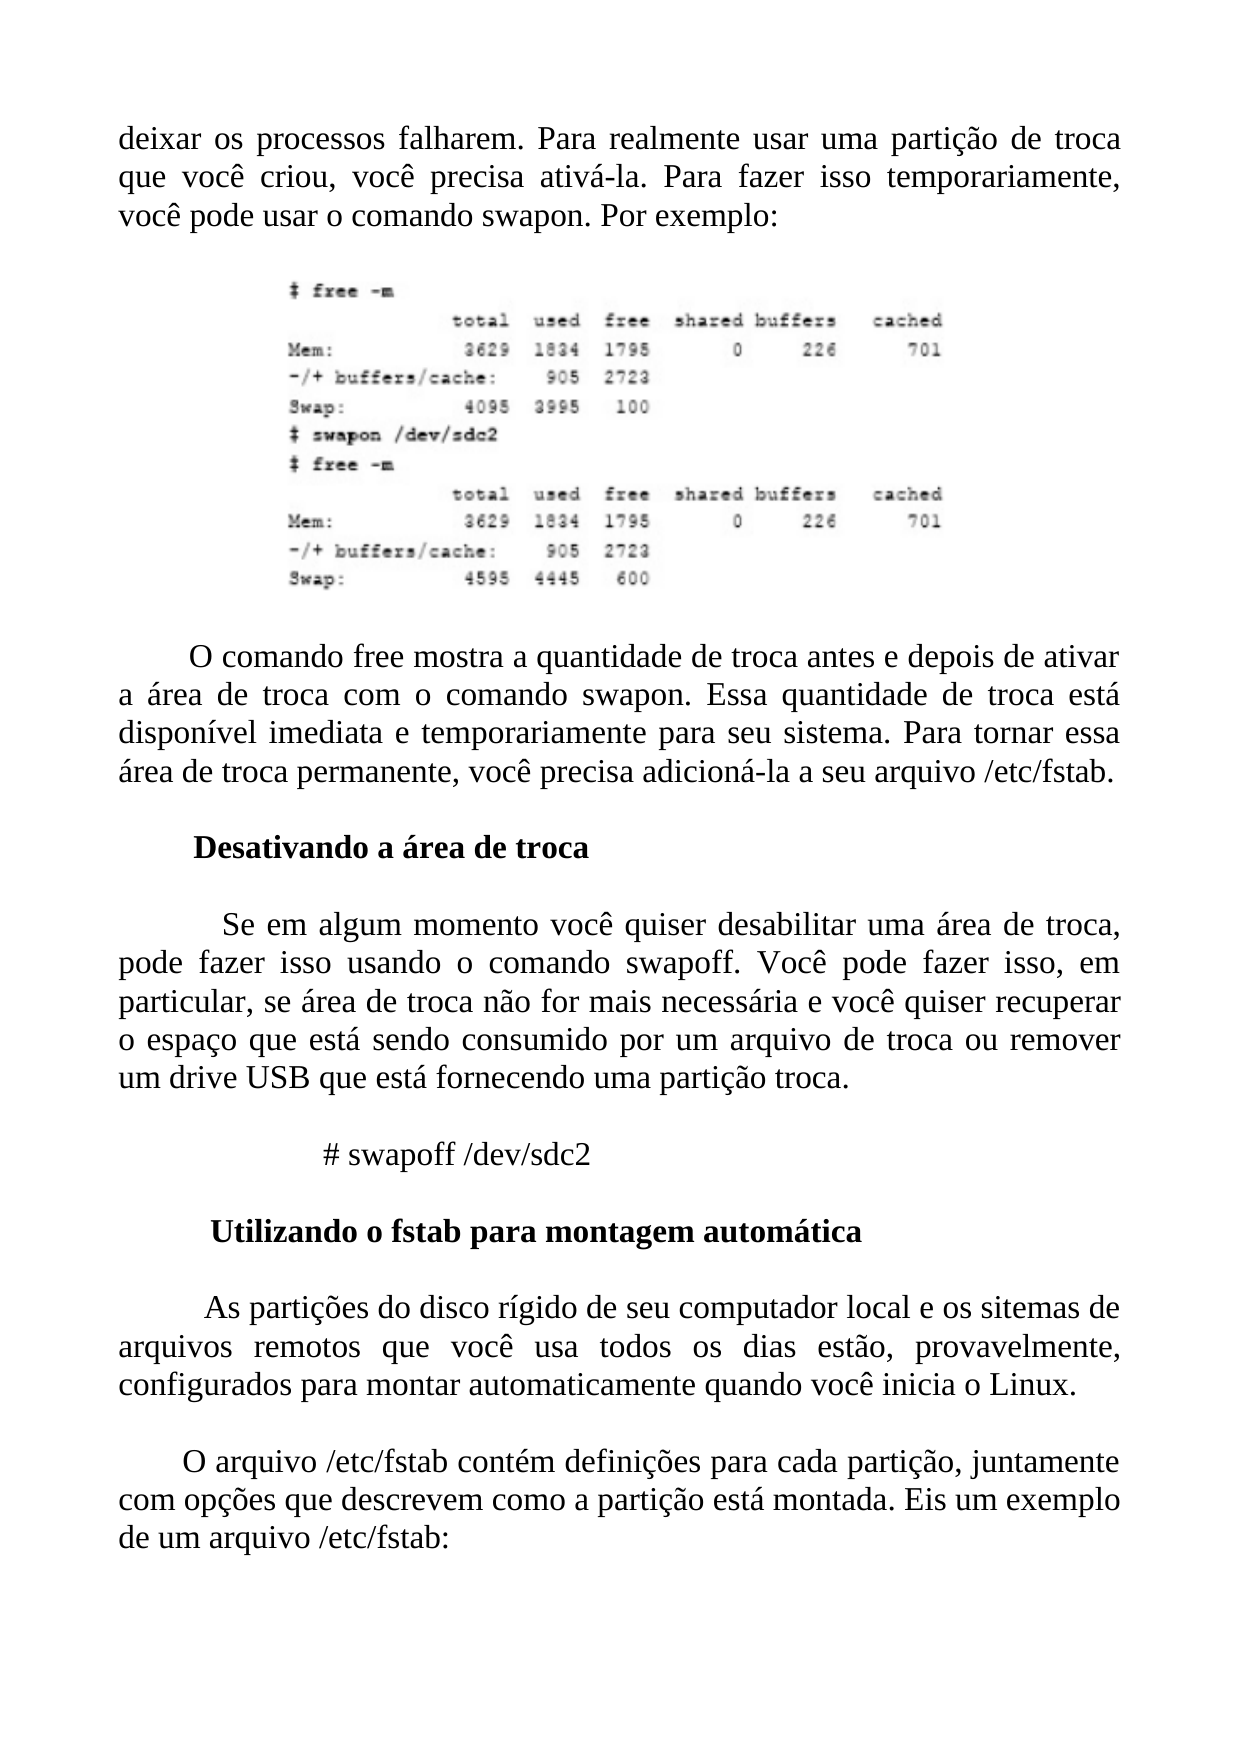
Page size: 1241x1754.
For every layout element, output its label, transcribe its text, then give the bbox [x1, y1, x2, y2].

text # swapoff /dev/sdc2 [118, 1134, 1122, 1173]
text As partições do disco rígido de seu computador local e os sitemas de arquivos remotos que você usa todos os dias estão, provavelmente, configurados para montar automaticamente quando você inicia o Linux. [118, 1288, 1122, 1403]
text O comando free mostra a quantidade de troca antes e depois de ativar a área de troca com o comando swapon. Essa quantidade de troca está disponível imediata e temporariamente para seu sistema. Para tornar essa área de troca permanente, você precisa adicioná-la a seu arquivo /etc/fstab. [118, 636, 1122, 789]
text Desativando a área de troca [118, 828, 1122, 866]
text Utilizando o fstab para montagem automática [118, 1211, 1122, 1249]
text O arquivo /etc/fstab contém definições para cada partição, juntamente com opções que descrevem como a partição está montada. Eis um exemplo de um arquivo /etc/fstab: [118, 1441, 1122, 1556]
picture [270, 271, 970, 598]
text Se em algum momento você quiser desabilitar uma área de troca, pode fazer isso usando o comando swapoff. Você pode fazer isso, em particular, se área de troca não for mais necessária e você quiser recuperar o espaço que está sendo consumido por um arquivo de troca ou remover um drive USB que está fornecendo uma partição troca. [118, 904, 1122, 1096]
text deixar os processos falharem. Para realmente usar uma partição de troca que você criou, você precisa ativá-la. Para fazer isso temporariamente, você pode usar o comando swapon. Por exemplo: [118, 118, 1122, 233]
